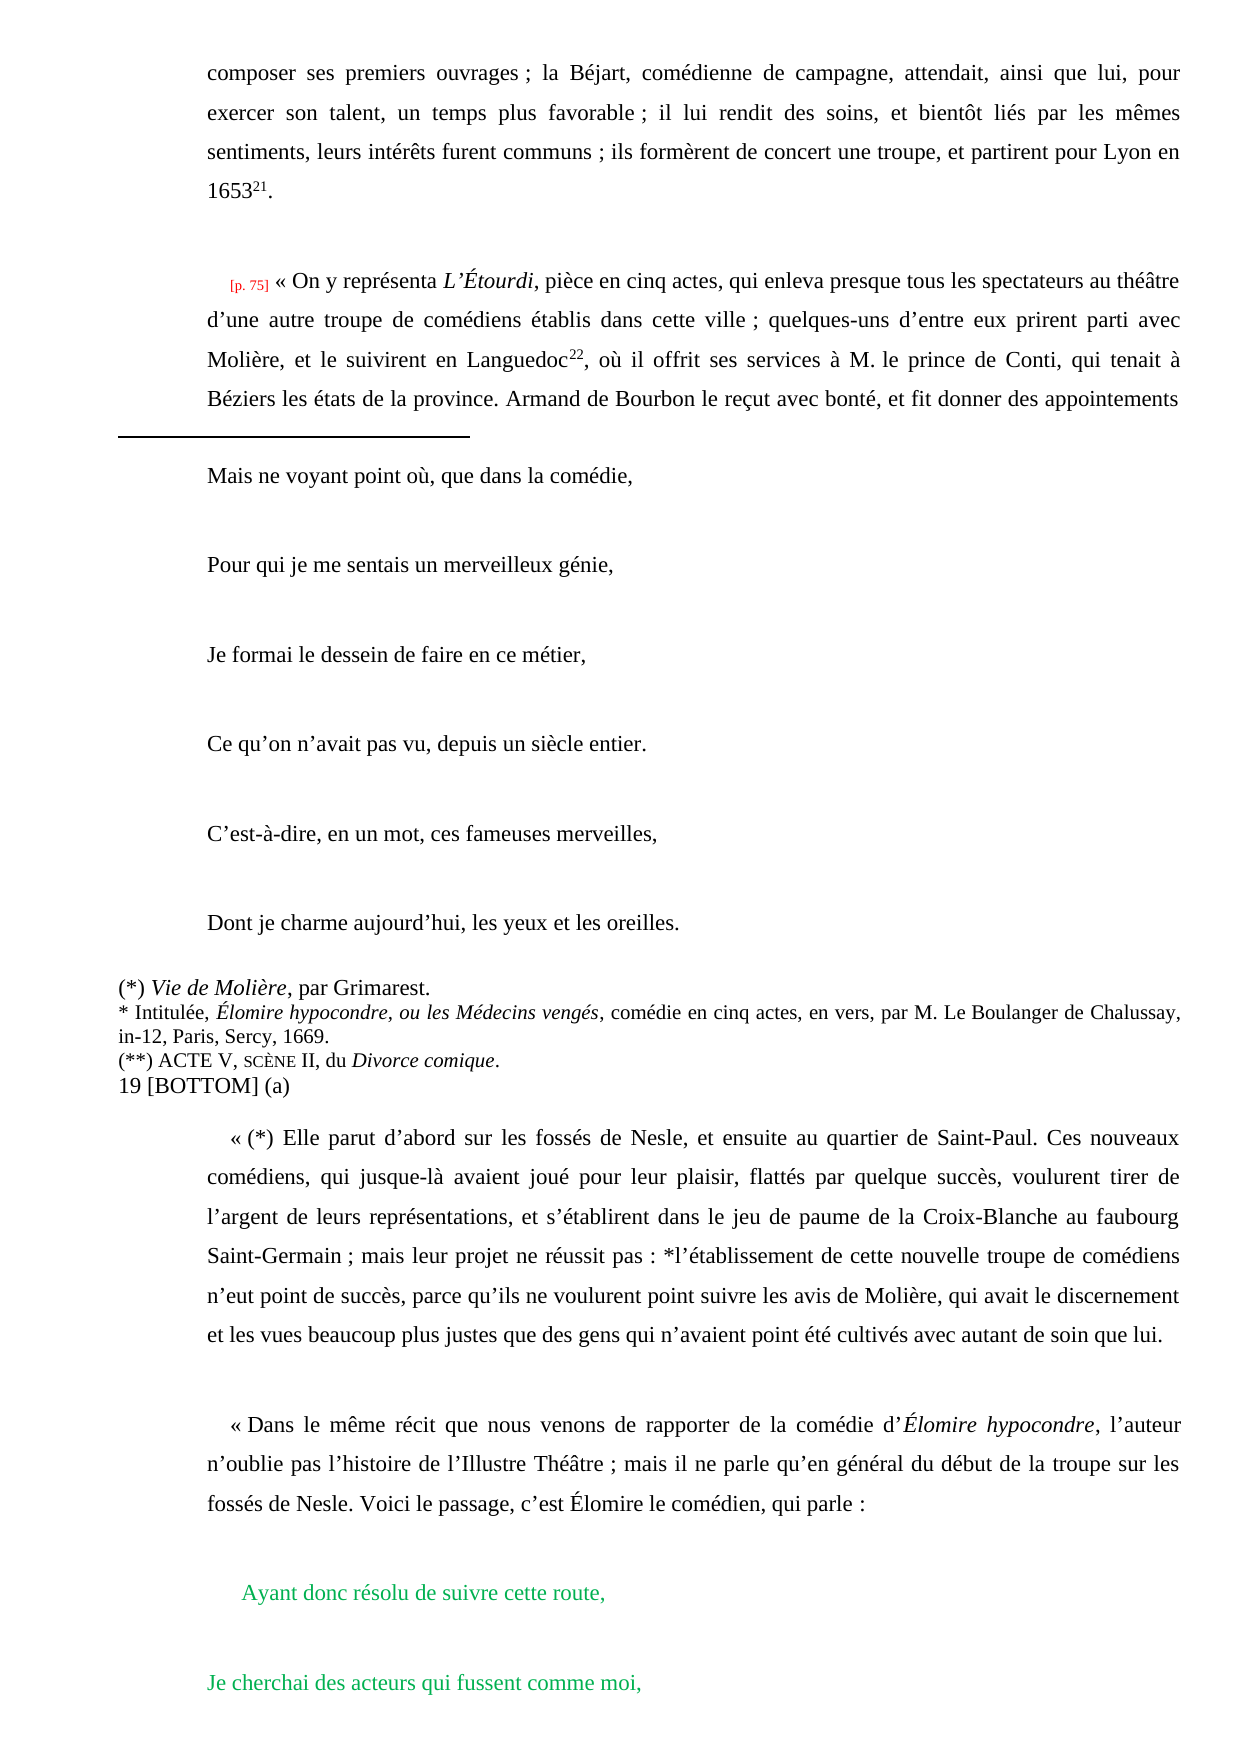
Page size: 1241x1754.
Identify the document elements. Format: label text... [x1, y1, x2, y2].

text * Intitulée, Élomire hypocondre, ou les Médecins vengés, comédie en cinq actes, en vers, par M. Le Boulanger de Chalussay, in-12, Paris, Sercy, 1669. [118, 1000, 1181, 1048]
text C’est-à-dire, en un mot, ces fameuses merveilles, [207, 820, 1181, 846]
text (**) ACTE V, scène II, du Divorce comique. [118, 1048, 1181, 1072]
text composer ses premiers ouvrages ; la Béjart, comédienne de campagne, attendait, ainsi que lui, pour exercer son talent, un temps plus favorable ; il lui rendit des soins, et bientôt liés par les mêmes sentiments, leurs intérêts furent communs ; ils formèrent de concert une troupe, et partirent pour Lyon en 1653. [207, 59, 1181, 204]
text Ayant donc résolu de suivre cette route, [207, 1579, 1181, 1605]
text [BOTTOM] (a) [118, 1072, 1181, 1099]
text Je formai le dessein de faire en ce métier, [207, 641, 1181, 667]
text [p. 75] « On y représenta L’Étourdi, pièce en cinq actes, qui enleva presque tous les spectateurs au théâtre d’une autre troupe de comédiens établis dans cette ville ; quelques-uns d’entre eux prirent parti avec Molière, et le suivirent en Languedoc, où il offrit ses services à M. le prince de Conti, qui tenait à Béziers les états de la province. Armand de Bourbon le reçut avec bonté, et fit donner des appointements [207, 267, 1181, 412]
text « Dans le même récit que nous venons de rapporter de la comédie d’Élomire hypocondre, l’auteur n’oublie pas l’histoire de l’Illustre Théâtre ; mais il ne parle qu’en général du début de la troupe sur les fossés de Nesle. Voici le passage, c’est Élomire le comédien, qui parle : [207, 1411, 1181, 1516]
text Pour qui je me sentais un merveilleux génie, [207, 551, 1181, 578]
text Je cherchai des acteurs qui fussent comme moi, [207, 1668, 1181, 1695]
text « (*) Elle parut d’abord sur les fossés de Nesle, et ensuite au quartier de Saint-Paul. Ces nouveaux comédiens, qui jusque-là avaient joué pour leur plaisir, flattés par quelque succès, voulurent tirer de l’argent de leurs représentations, et s’établirent dans le jeu de paume de la Croix-Blanche au faubourg Saint-Germain ; mais leur projet ne réussit pas : *l’établissement de cette nouvelle troupe de comédiens n’eut point de succès, parce qu’ils ne voulurent point suivre les avis de Molière, qui avait le discernement et les vues beaucoup plus justes que des gens qui n’avaient point été cultivés avec autant de soin que lui. [207, 1124, 1181, 1347]
text Mais ne voyant point où, que dans la comédie, [207, 462, 1181, 488]
text Dont je charme aujourd’hui, les yeux et les oreilles. [207, 909, 1181, 936]
text (*) Vie de Molière, par Grimarest. [118, 974, 1181, 1000]
text Ce qu’on n’avait pas vu, depuis un siècle entier. [207, 730, 1181, 757]
